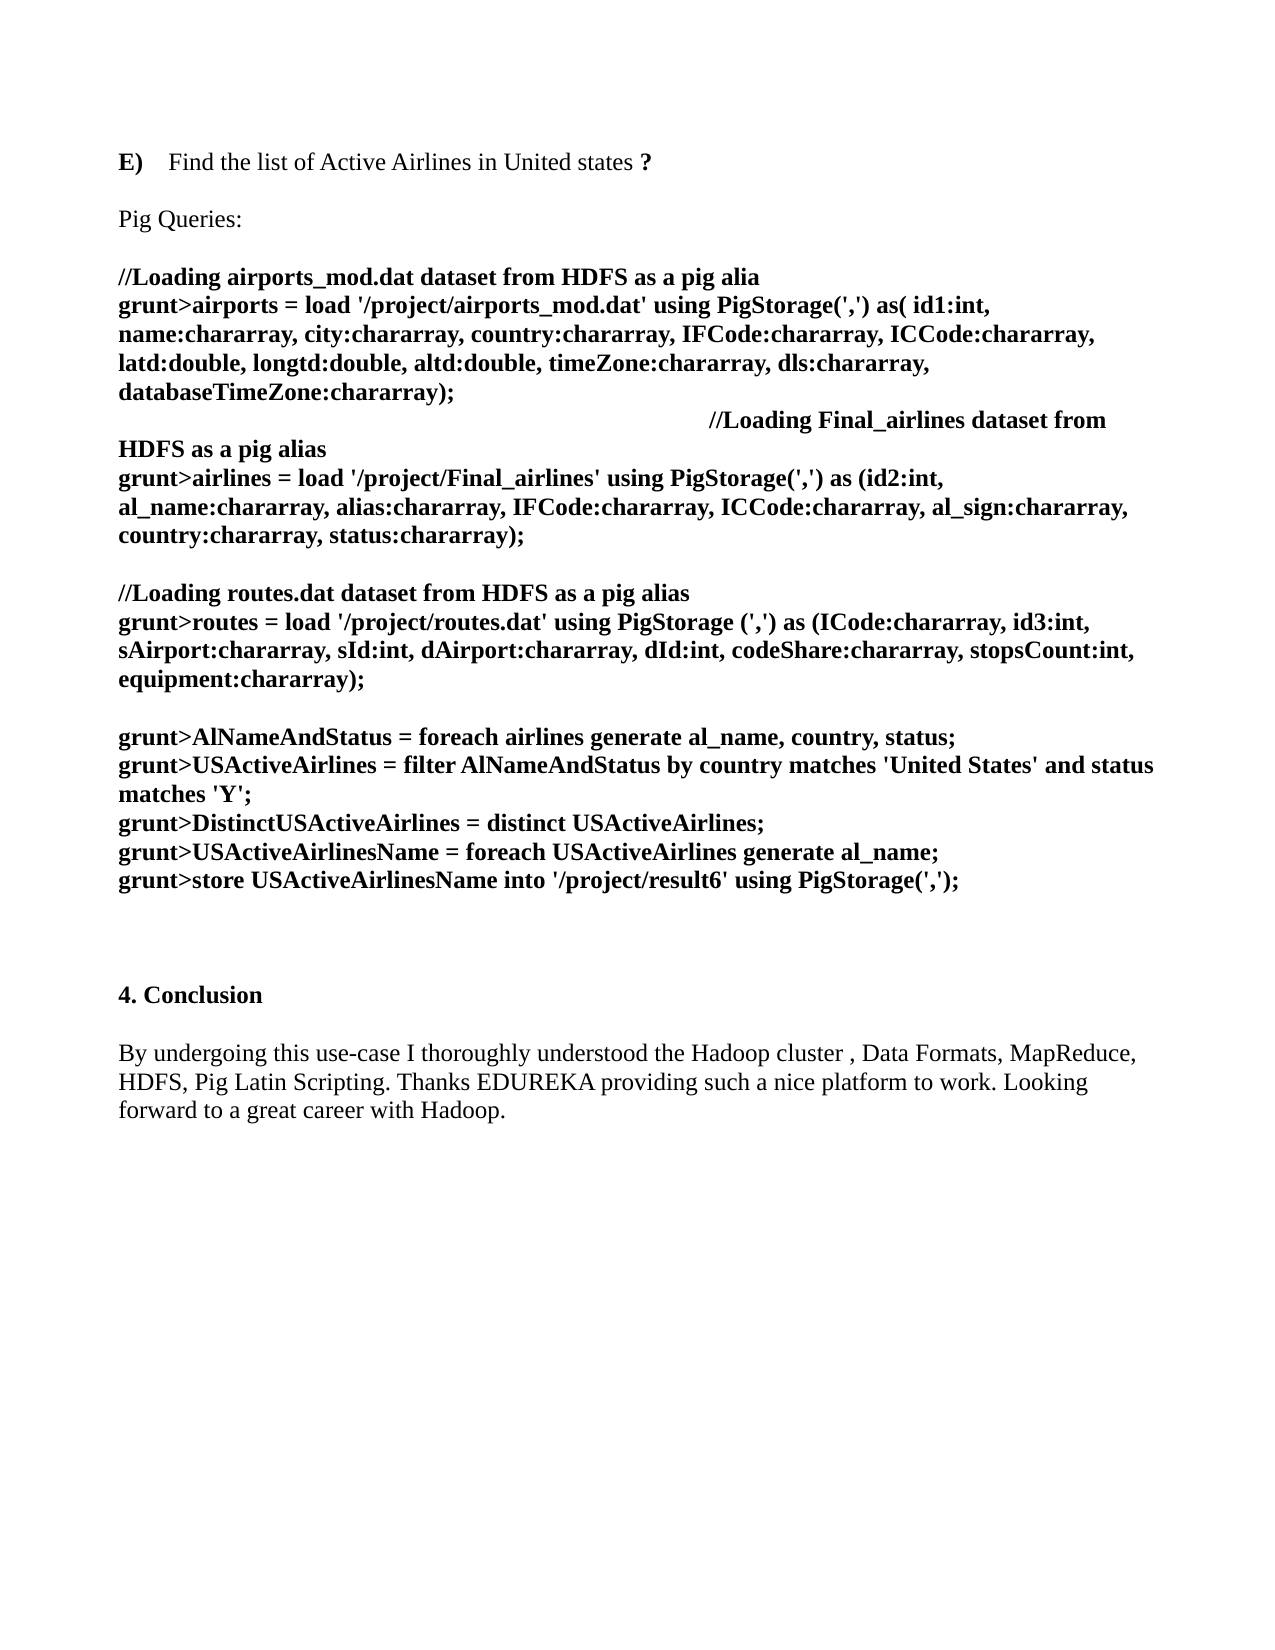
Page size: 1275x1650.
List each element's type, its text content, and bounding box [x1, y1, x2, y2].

text 4. Conclusion [118, 981, 1157, 1009]
text Pig Queries: [118, 204, 1157, 233]
text //Loading airports_mod.dat dataset from HDFS as a pig alia [118, 262, 1157, 291]
text grunt>USActiveAirlines = filter AlNameAndStatus by country matches 'United States' and status matches 'Y'; [118, 751, 1157, 808]
text grunt>airlines = load '/project/Final_airlines' using PigStorage(',') as (id2:int, al_name:chararray, alias:chararray, IFCode:chararray, ICCode:chararray, al_sign:chararray, country:chararray, status:chararray); [118, 463, 1157, 549]
text E) Find the list of Active Airlines in United states ? [118, 147, 1157, 176]
text HDFS, Pig Latin Scripting. Thanks EDUREKA providing such a nice platform to work. Looking forward to a great career with Hadoop. [118, 1067, 1157, 1124]
text grunt>airports = load '/project/airports_mod.dat' using PigStorage(',') as( id1:int, name:chararray, city:chararray, country:chararray, IFCode:chararray, ICCode:chararray, latd:double, longtd:double, altd:double, timeZone:chararray, dls:chararray, databaseTimeZone:chararray); //Loading Final_airlines dataset from HDFS as a pig alias [118, 291, 1157, 463]
text By undergoing this use-case I thoroughly understood the Hadoop cluster , Data Formats, MapReduce, [118, 1038, 1157, 1067]
text grunt>AlNameAndStatus = foreach airlines generate al_name, country, status; [118, 722, 1157, 751]
text //Loading routes.dat dataset from HDFS as a pig alias [118, 578, 1157, 607]
text grunt>store USActiveAirlinesName into '/project/result6' using PigStorage(','); [118, 866, 1157, 894]
text grunt>USActiveAirlinesName = foreach USActiveAirlines generate al_name; [118, 837, 1157, 866]
text grunt>routes = load '/project/routes.dat' using PigStorage (',') as (ICode:chararray, id3:int, sAirport:chararray, sId:int, dAirport:chararray, dId:int, codeShare:chararray, stopsCount:int, equipment:chararray); [118, 607, 1157, 693]
text grunt>DistinctUSActiveAirlines = distinct USActiveAirlines; [118, 808, 1157, 837]
